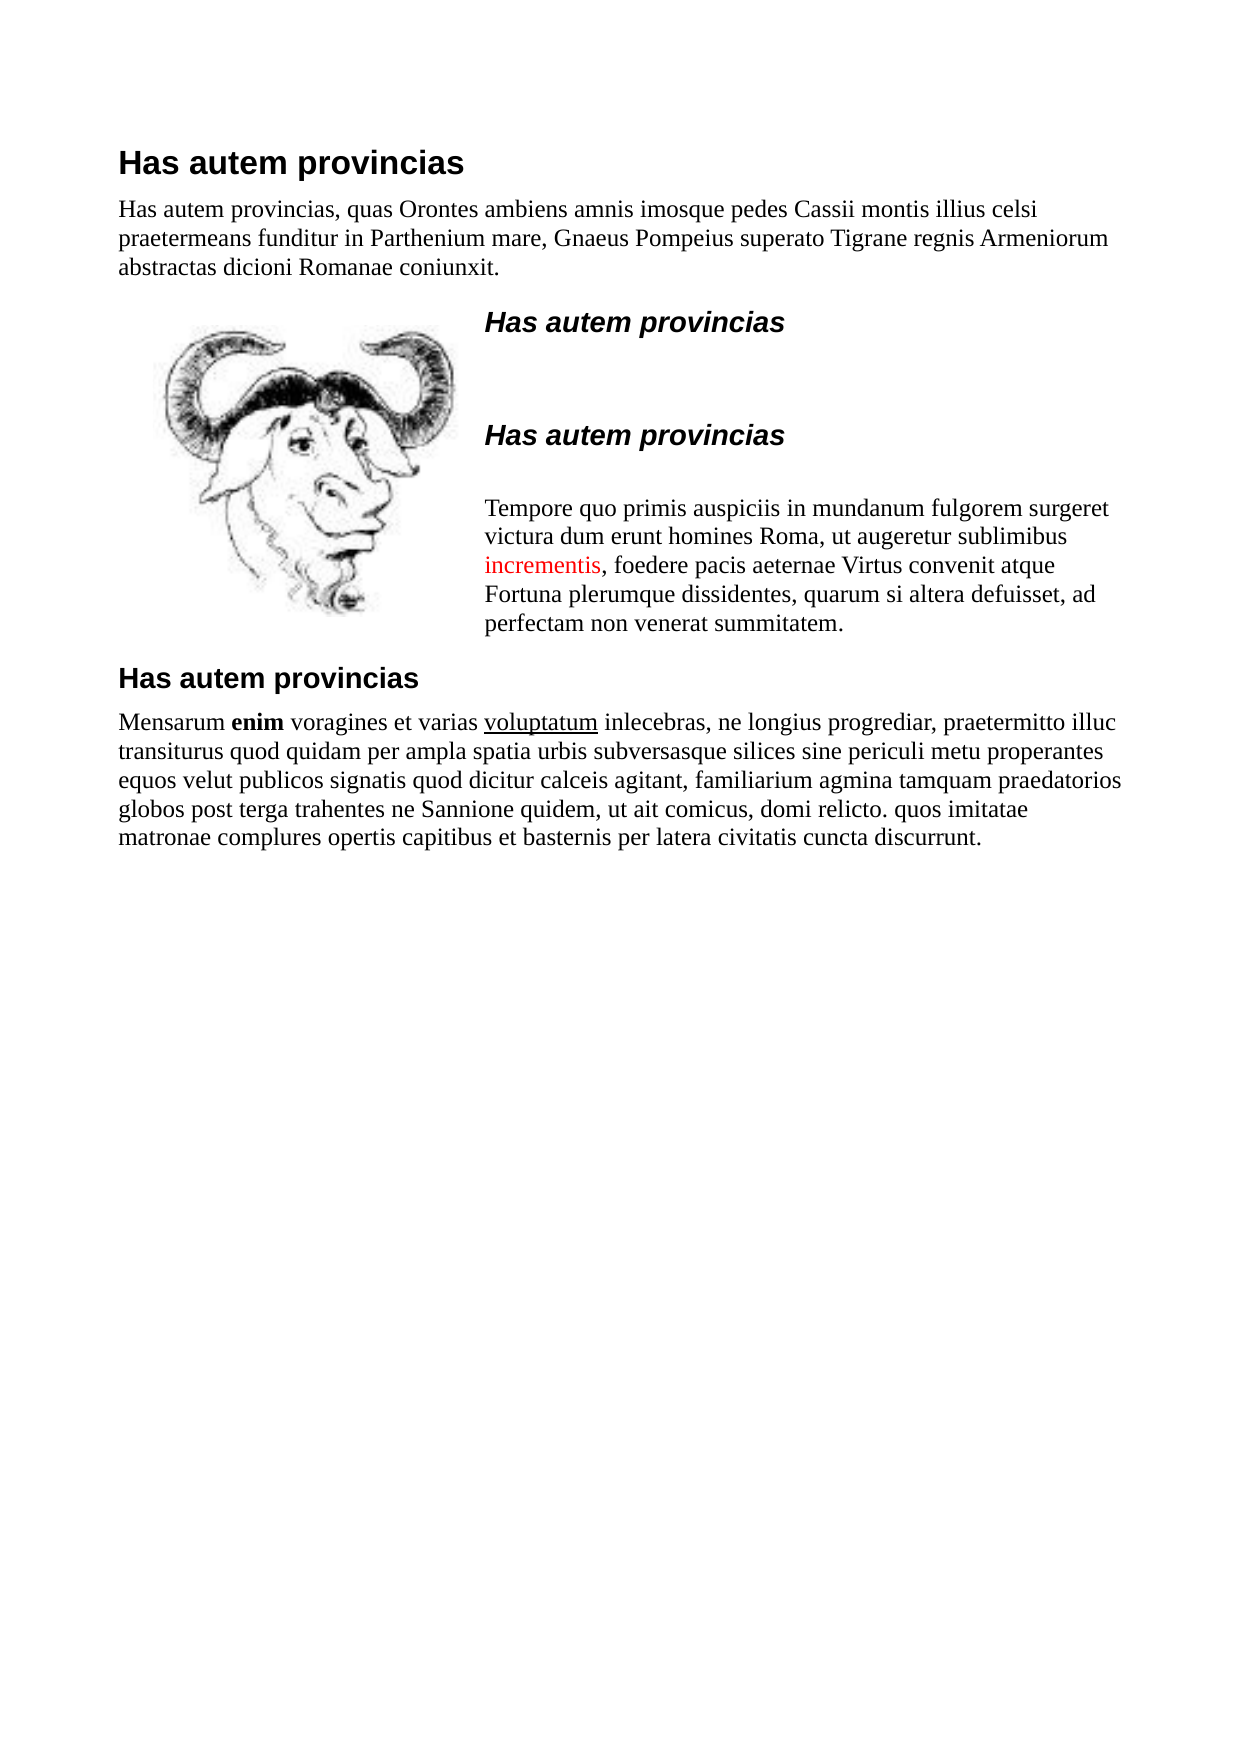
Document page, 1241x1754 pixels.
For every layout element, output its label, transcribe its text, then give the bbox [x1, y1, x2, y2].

subtitle Has autem provincias [461, 418, 1122, 451]
text Tempore quo primis auspiciis in mundanum fulgorem surgeret victura dum erunt homines Roma, ut augeretur sublimibus incrementis, foedere pacis aeternae Virtus convenit atque Fortuna plerumque dissidentes, quarum si altera defuisset, ad perfectam non venerat summitatem. [118, 493, 1122, 636]
subtitle Has autem provincias [118, 306, 1122, 339]
picture [152, 325, 461, 617]
subtitle [118, 418, 152, 451]
text Has autem provincias, quas Orontes ambiens amnis imosque pedes Cassii montis illius celsi praetermeans funditur in Parthenium mare, Gnaeus Pompeius superato Tigrane regnis Armeniorum abstractas dicioni Romanae coniunxit. [118, 194, 1122, 281]
text Mensarum enim voragines et varias voluptatum inlecebras, ne longius progrediar, praetermitto illuc transiturus quod quidam per ampla spatia urbis subversasque silices sine periculi metu properantes equos velut publicos signatis quod dicitur calceis agitant, familiarium agmina tamquam praedatorios globos post terga trahentes ne Sannione quidem, ut ait comicus, domi relicto. quos imitatae matronae complures opertis capitibus et basternis per latera civitatis cuncta discurrunt. [118, 707, 1122, 851]
subtitle Has autem provincias [118, 143, 1122, 182]
subtitle Has autem provincias [118, 661, 1122, 695]
